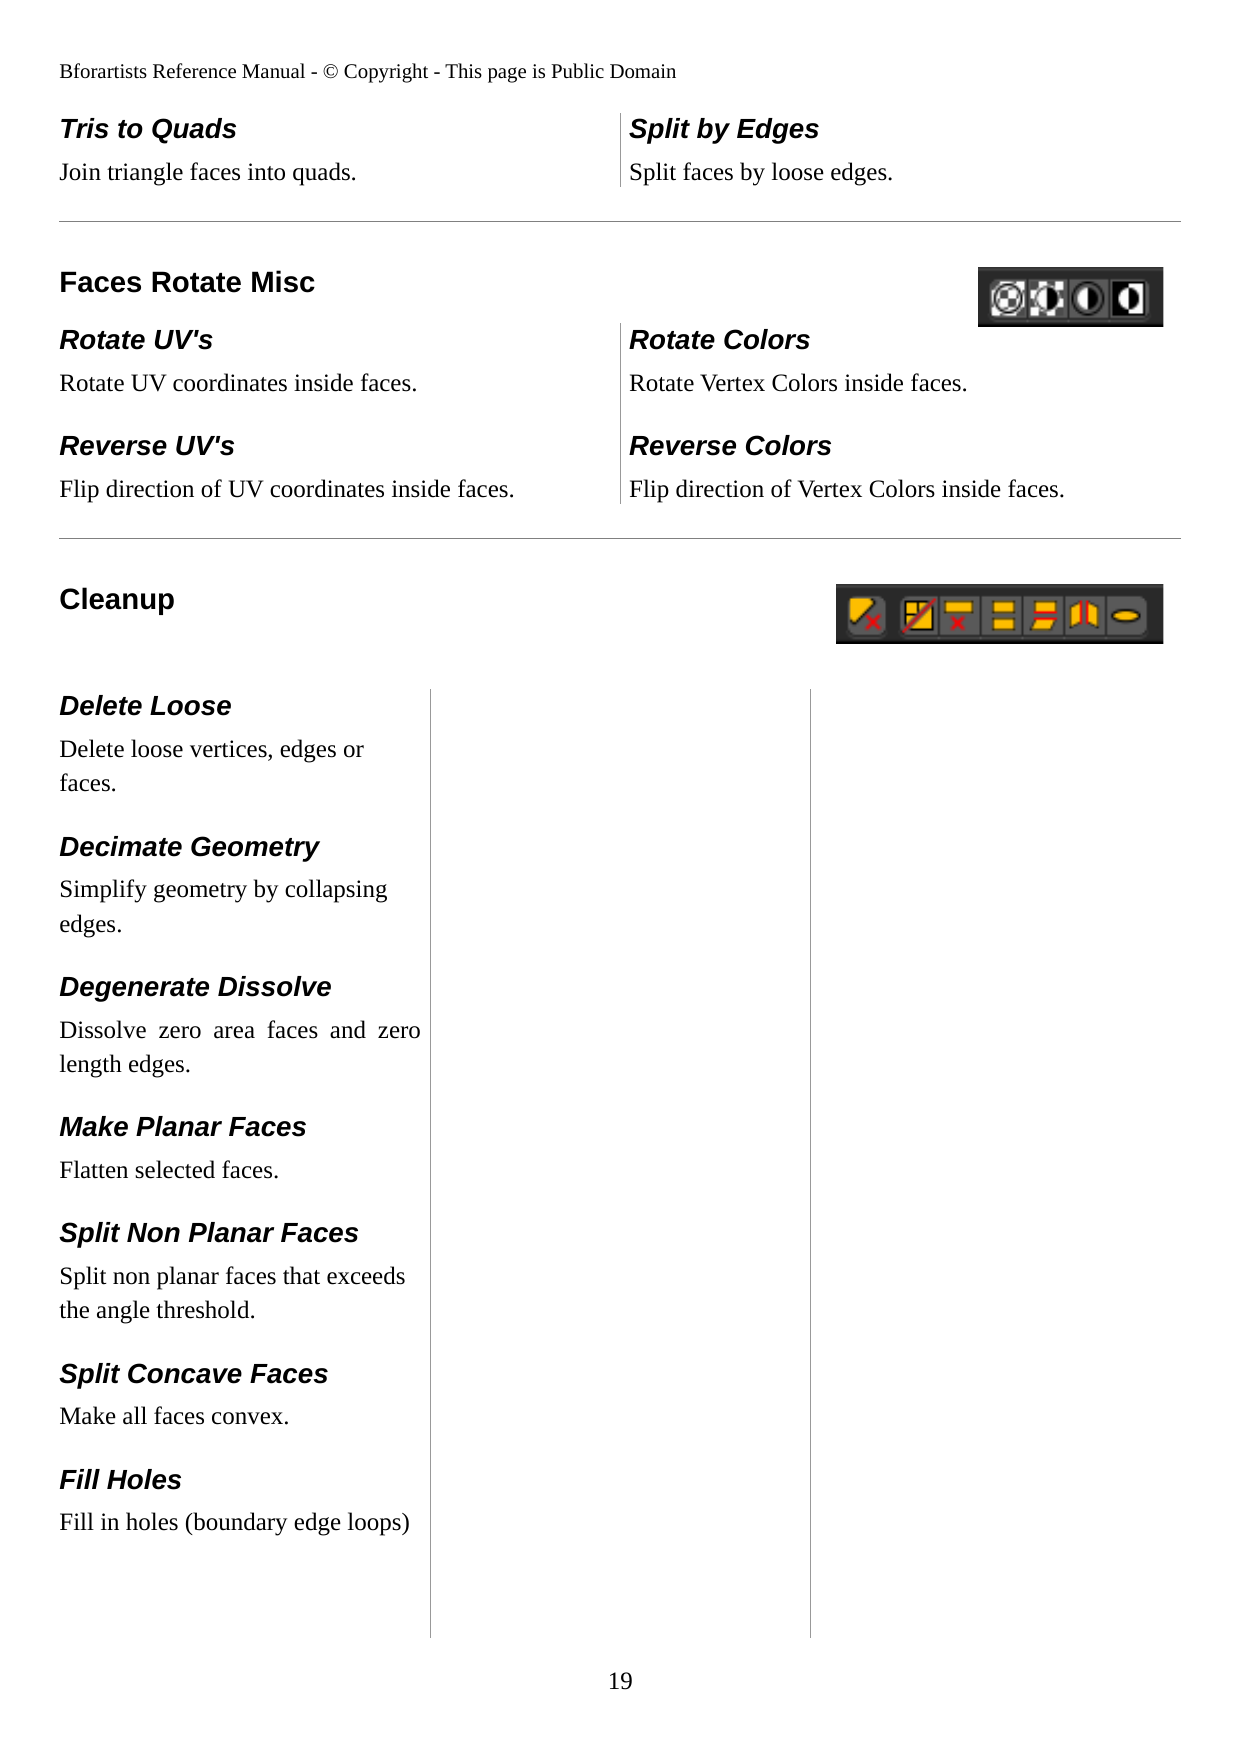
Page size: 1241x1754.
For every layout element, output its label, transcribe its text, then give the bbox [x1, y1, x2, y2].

subtitle Degenerate Dissolve [59, 970, 421, 1002]
text Flip direction of UV coordinates inside faces. [59, 474, 611, 503]
text Simplify geometry by collapsing edges. [59, 874, 421, 937]
text Join triangle faces into quads. [59, 157, 611, 186]
text Split faces by loose edges. [629, 157, 1181, 186]
subtitle Rotate Colors [629, 323, 1181, 355]
text Flatten selected faces. [59, 1155, 421, 1184]
text Rotate UV coordinates inside faces. [59, 368, 611, 397]
subtitle Tris to Quads [59, 113, 611, 144]
subtitle Delete Loose [59, 689, 421, 721]
text Delete loose vertices, edges or faces. [59, 734, 421, 797]
text Make all faces convex. [59, 1401, 421, 1430]
text Flip direction of Vertex Colors inside faces. [629, 474, 1181, 503]
text Split non planar faces that exceeds the angle threshold. [59, 1261, 421, 1324]
text Dissolve zero area faces and zero length edges. [59, 1015, 421, 1078]
subtitle Split Non Planar Faces [59, 1217, 421, 1248]
subtitle Rotate UV's [59, 323, 611, 355]
subtitle Faces Rotate Misc [59, 265, 1181, 298]
subtitle Fill Holes [59, 1463, 421, 1495]
subtitle Decimate Geometry [59, 830, 421, 862]
text Rotate Vertex Colors inside faces. [629, 368, 1181, 397]
subtitle Make Planar Faces [59, 1111, 421, 1143]
subtitle Cleanup [59, 582, 1181, 615]
subtitle Reverse UV's [59, 429, 611, 461]
picture [836, 584, 1164, 644]
subtitle Split by Edges [629, 113, 1181, 144]
subtitle Reverse Colors [629, 429, 1181, 461]
subtitle Split Concave Faces [59, 1357, 421, 1389]
picture [978, 267, 1164, 327]
text Fill in holes (boundary edge loops) [59, 1507, 421, 1536]
